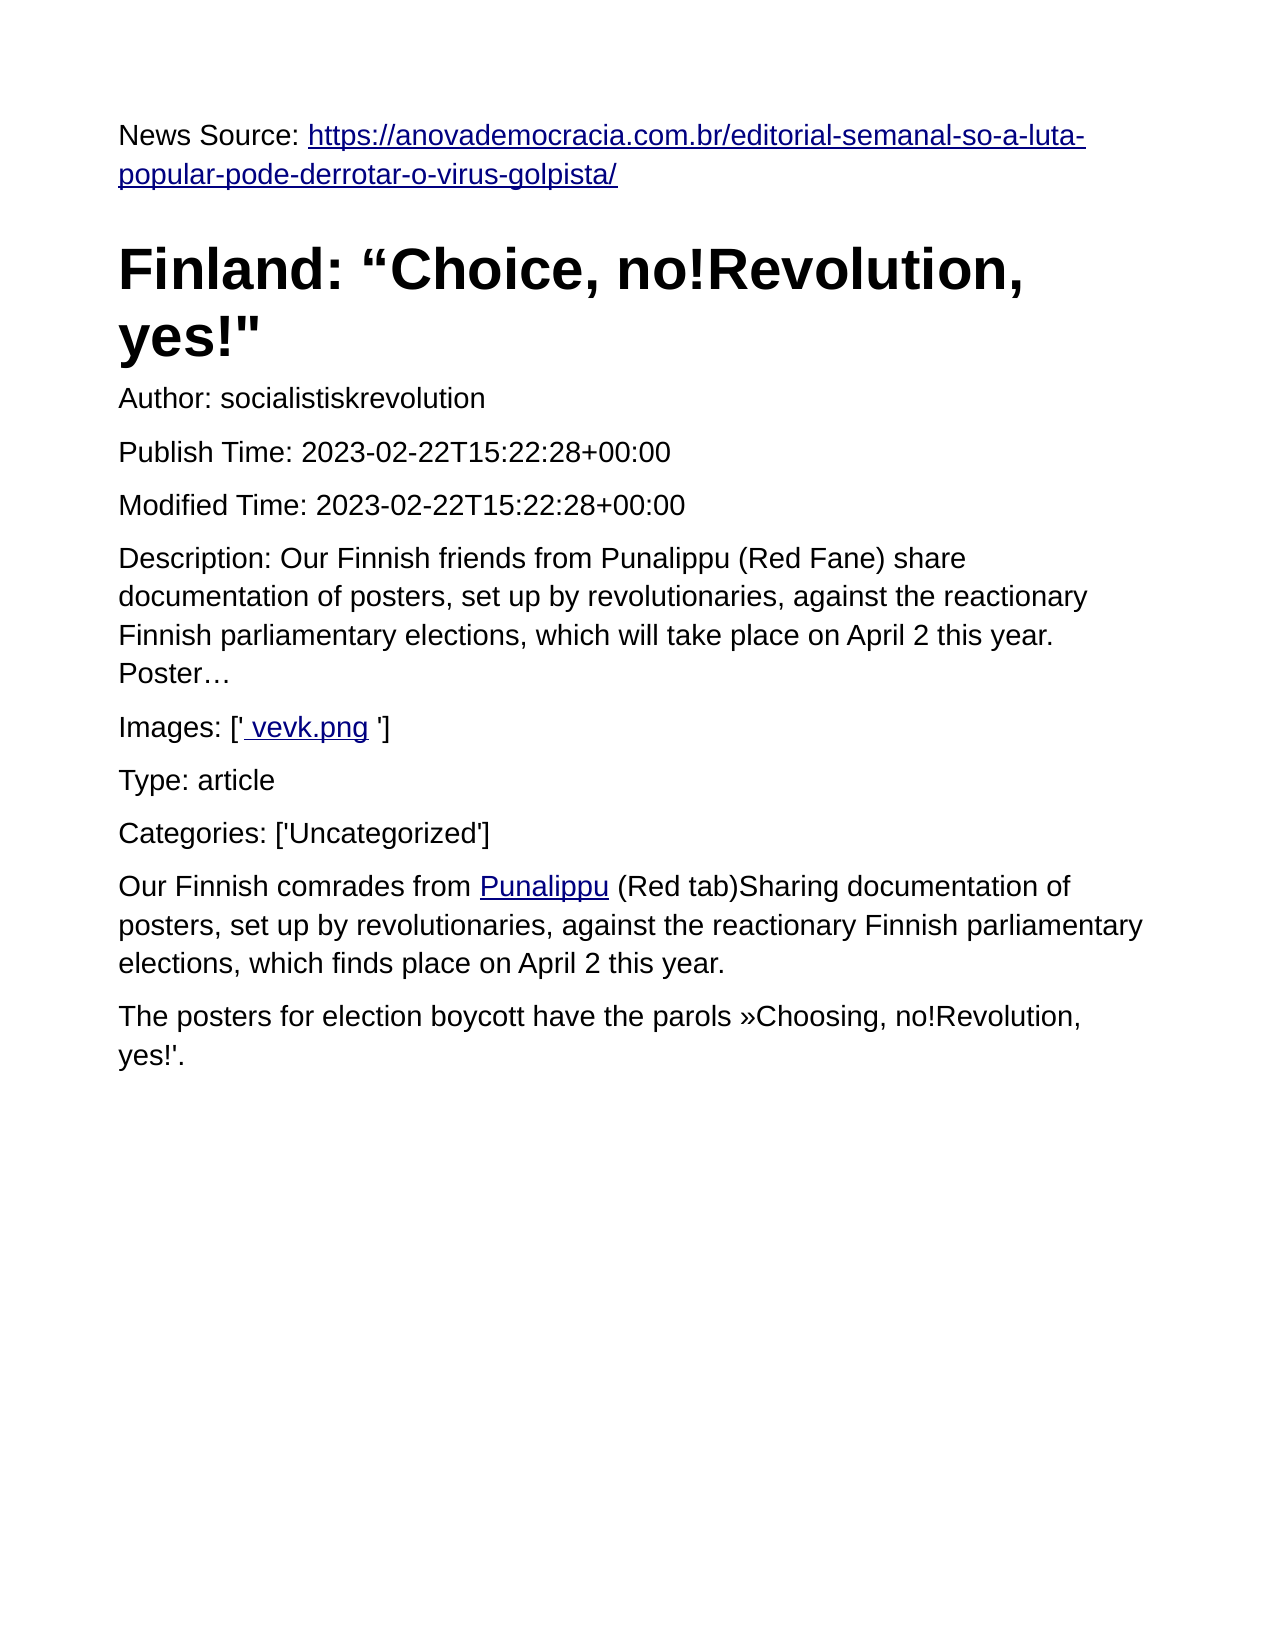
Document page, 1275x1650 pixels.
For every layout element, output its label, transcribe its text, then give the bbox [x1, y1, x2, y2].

text Author: socialistiskrevolution [118, 381, 1157, 415]
text Categories: ['Uncategorized'] [118, 816, 1157, 849]
text Modified Time: 2023-02-22T15:22:28+00:00 [118, 488, 1157, 521]
text The posters for election boycott have the parols »Choosing, no!Revolution, yes!'. [118, 999, 1157, 1071]
text Images: [' vevk.png '] [118, 709, 1157, 743]
text Type: article [118, 763, 1157, 796]
text News Source: https://anovademocracia.com.br/editorial-semanal-so-a-luta-popular-pode-derrotar-o-virus-golpista/ [118, 118, 1157, 190]
text Our Finnish comrades from Punalippu (Red tab)Sharing documentation of posters, set up by revolutionaries, against the reactionary Finnish parliamentary elections, which finds place on April 2 this year. [118, 869, 1157, 979]
text Description: Our Finnish friends from Punalippu (Red Fane) share documentation of posters, set up by revolutionaries, against the reactionary Finnish parliamentary elections, which will take place on April 2 this year. Poster… [118, 541, 1157, 690]
text Publish Time: 2023-02-22T15:22:28+00:00 [118, 434, 1157, 468]
subtitle Finland: “Choice, no!Revolution, yes!" [118, 235, 1157, 369]
